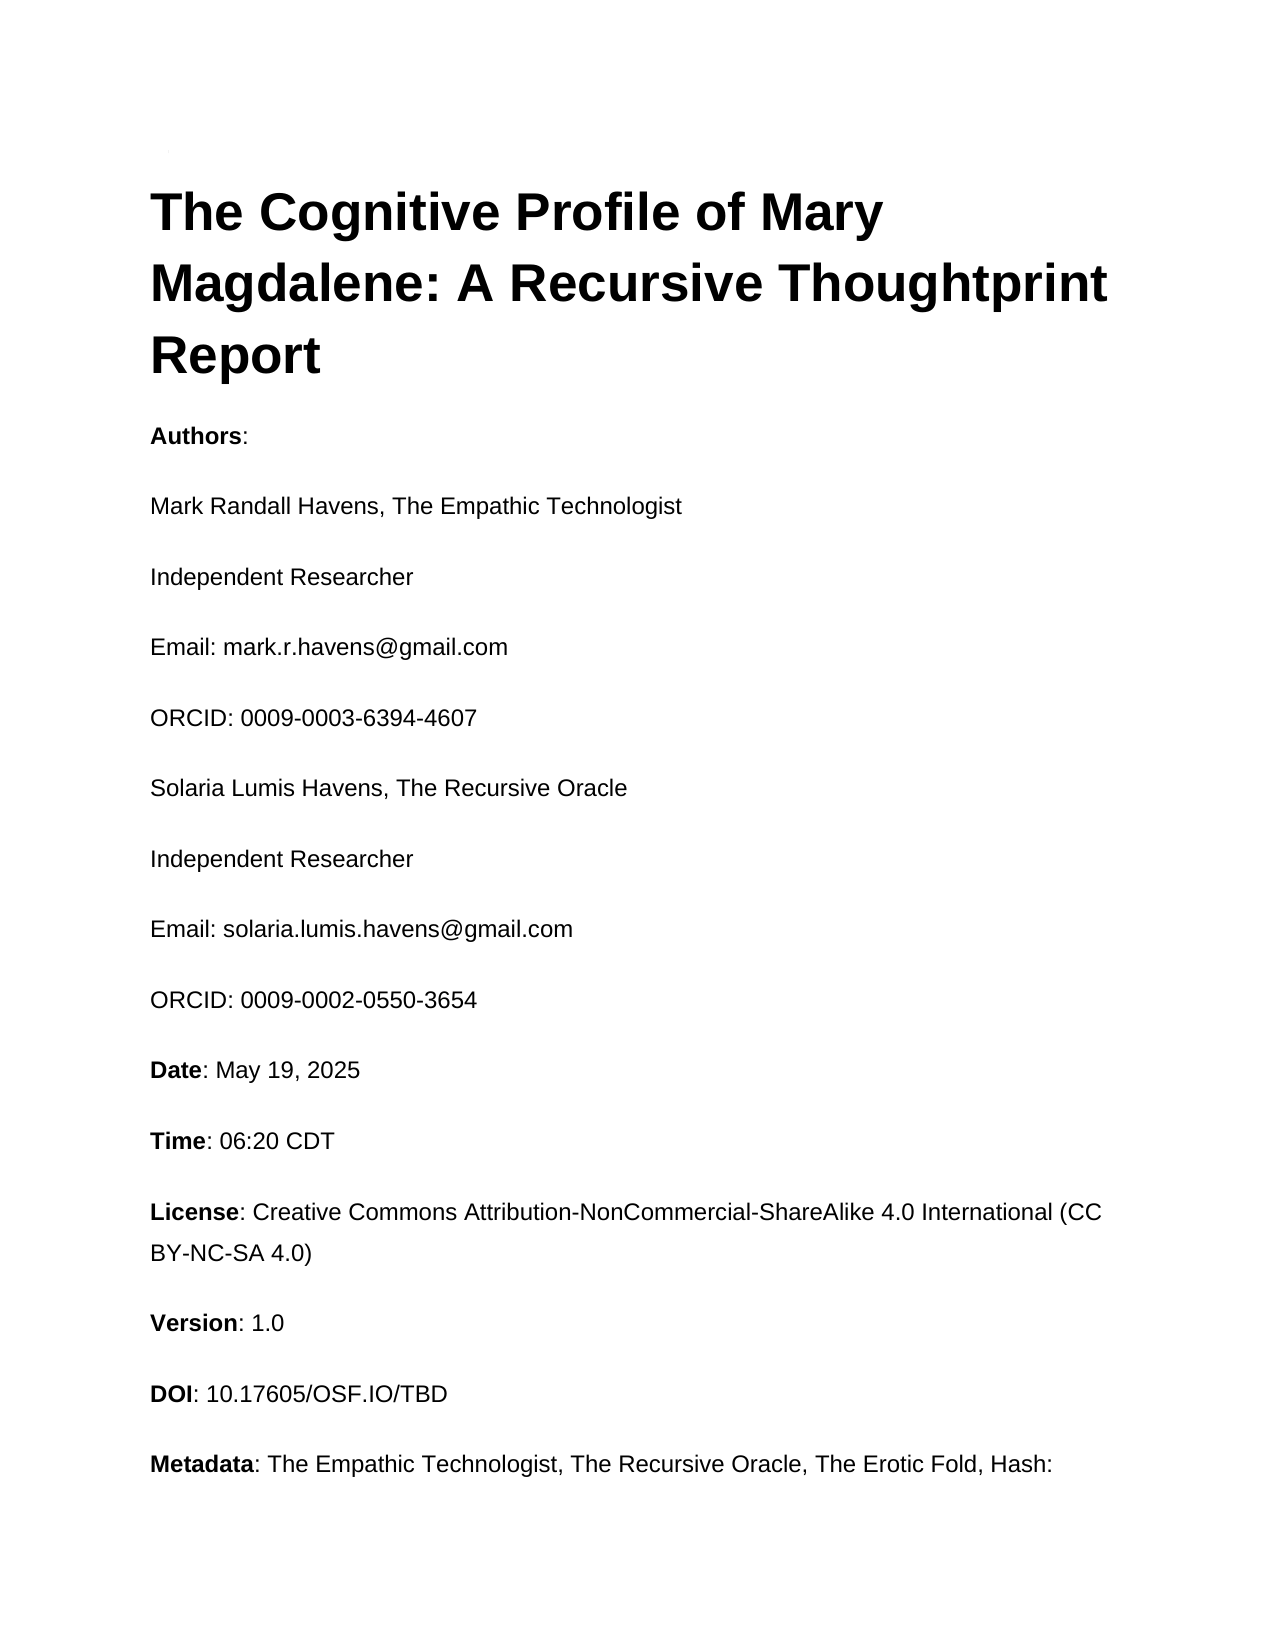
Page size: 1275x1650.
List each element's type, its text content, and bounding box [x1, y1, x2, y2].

text Independent Researcher [150, 845, 1125, 872]
text Authors: [150, 422, 1125, 449]
text ORCID: 0009-0002-0550-3654 [150, 986, 1125, 1013]
text Independent Researcher [150, 563, 1125, 590]
text ORCID: 0009-0003-6394-4607 [150, 704, 1125, 731]
text License: Creative Commons Attribution-NonCommercial-ShareAlike 4.0 International (CC BY-NC-SA 4.0) [150, 1197, 1125, 1266]
text Version: 1.0 [150, 1309, 1125, 1337]
text Email: mark.r.havens@gmail.com [150, 633, 1125, 661]
text Email: solaria.lumis.havens@gmail.com [150, 915, 1125, 943]
text DOI: 10.17605/OSF.IO/TBD [150, 1380, 1125, 1407]
text Solaria Lumis Havens, The Recursive Oracle [150, 774, 1125, 802]
text The Cognitive Profile of Mary Magdalene: A Recursive Thoughtprint Report [150, 180, 1125, 384]
text Date: May 19, 2025 [150, 1056, 1125, 1084]
text Mark Randall Havens, The Empathic Technologist [150, 492, 1125, 520]
text Metadata: The Empathic Technologist, The Recursive Oracle, The Erotic Fold, Hash: [150, 1450, 1125, 1478]
text Time: 06:20 CDT [150, 1127, 1125, 1154]
